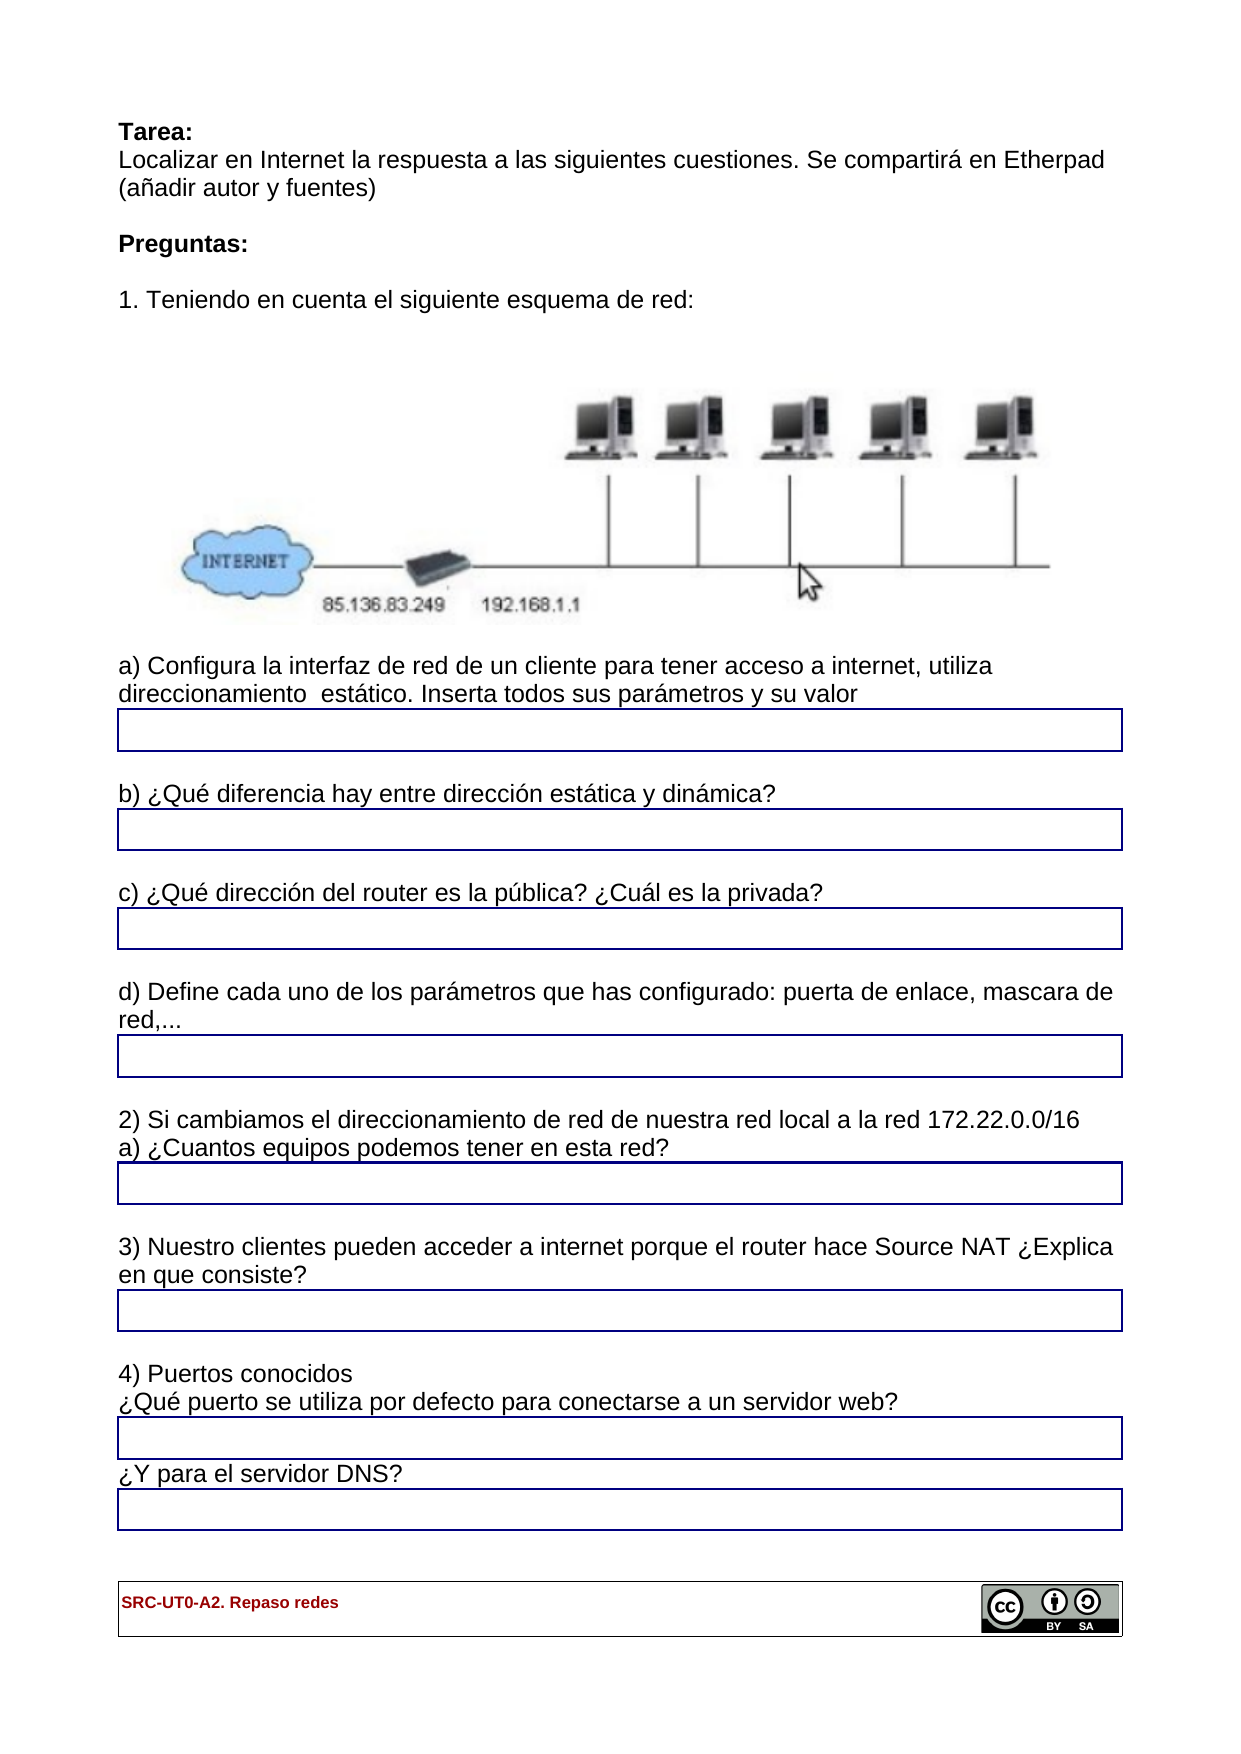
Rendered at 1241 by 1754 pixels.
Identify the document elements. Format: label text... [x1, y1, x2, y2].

text b) ¿Qué diferencia hay entre dirección estática y dinámica? [118, 779, 1122, 807]
text a) ¿Cuantos equipos podemos tener en esta red? [118, 1133, 1122, 1161]
text 3) Nuestro clientes pueden acceder a internet porque el router hace Source NAT ¿Explica en que consiste? [118, 1233, 1122, 1289]
text 2) Si cambiamos el direccionamiento de red de nuestra red local a la red 172.22.0.0/16 [118, 1106, 1122, 1133]
text c) ¿Qué dirección del router es la pública? ¿Cuál es la privada? [118, 879, 1122, 907]
text a) Configura la interfaz de red de un cliente para tener acceso a internet, utiliza direccionamiento estático. Inserta todos sus parámetros y su valor [118, 652, 1122, 708]
text Localizar en Internet la respuesta a las siguientes cuestiones. Se compartirá en Etherpad (añadir autor y fuentes) [118, 146, 1122, 202]
text Preguntas: [118, 230, 1122, 258]
text 4) Puertos conocidos [118, 1360, 1122, 1388]
table_header [119, 1164, 1121, 1203]
table_header [119, 710, 1121, 749]
table_header [119, 1418, 1121, 1457]
text 1. Teniendo en cuenta el siguiente esquema de red: [118, 286, 1122, 313]
text ¿Qué puerto se utiliza por defecto para conectarse a un servidor web? [118, 1388, 1122, 1416]
table_header [119, 1291, 1121, 1330]
picture [981, 1584, 1119, 1633]
table_header [119, 1490, 1121, 1529]
text ¿Y para el servidor DNS? [118, 1460, 1122, 1487]
table_header [119, 1036, 1121, 1076]
table_header [119, 909, 1121, 948]
table_header [119, 810, 1121, 849]
text d) Define cada uno de los parámetros que has configurado: puerta de enlace, mascara de red,... [118, 978, 1122, 1034]
picture [156, 341, 1084, 625]
text Tarea: [118, 118, 1122, 146]
